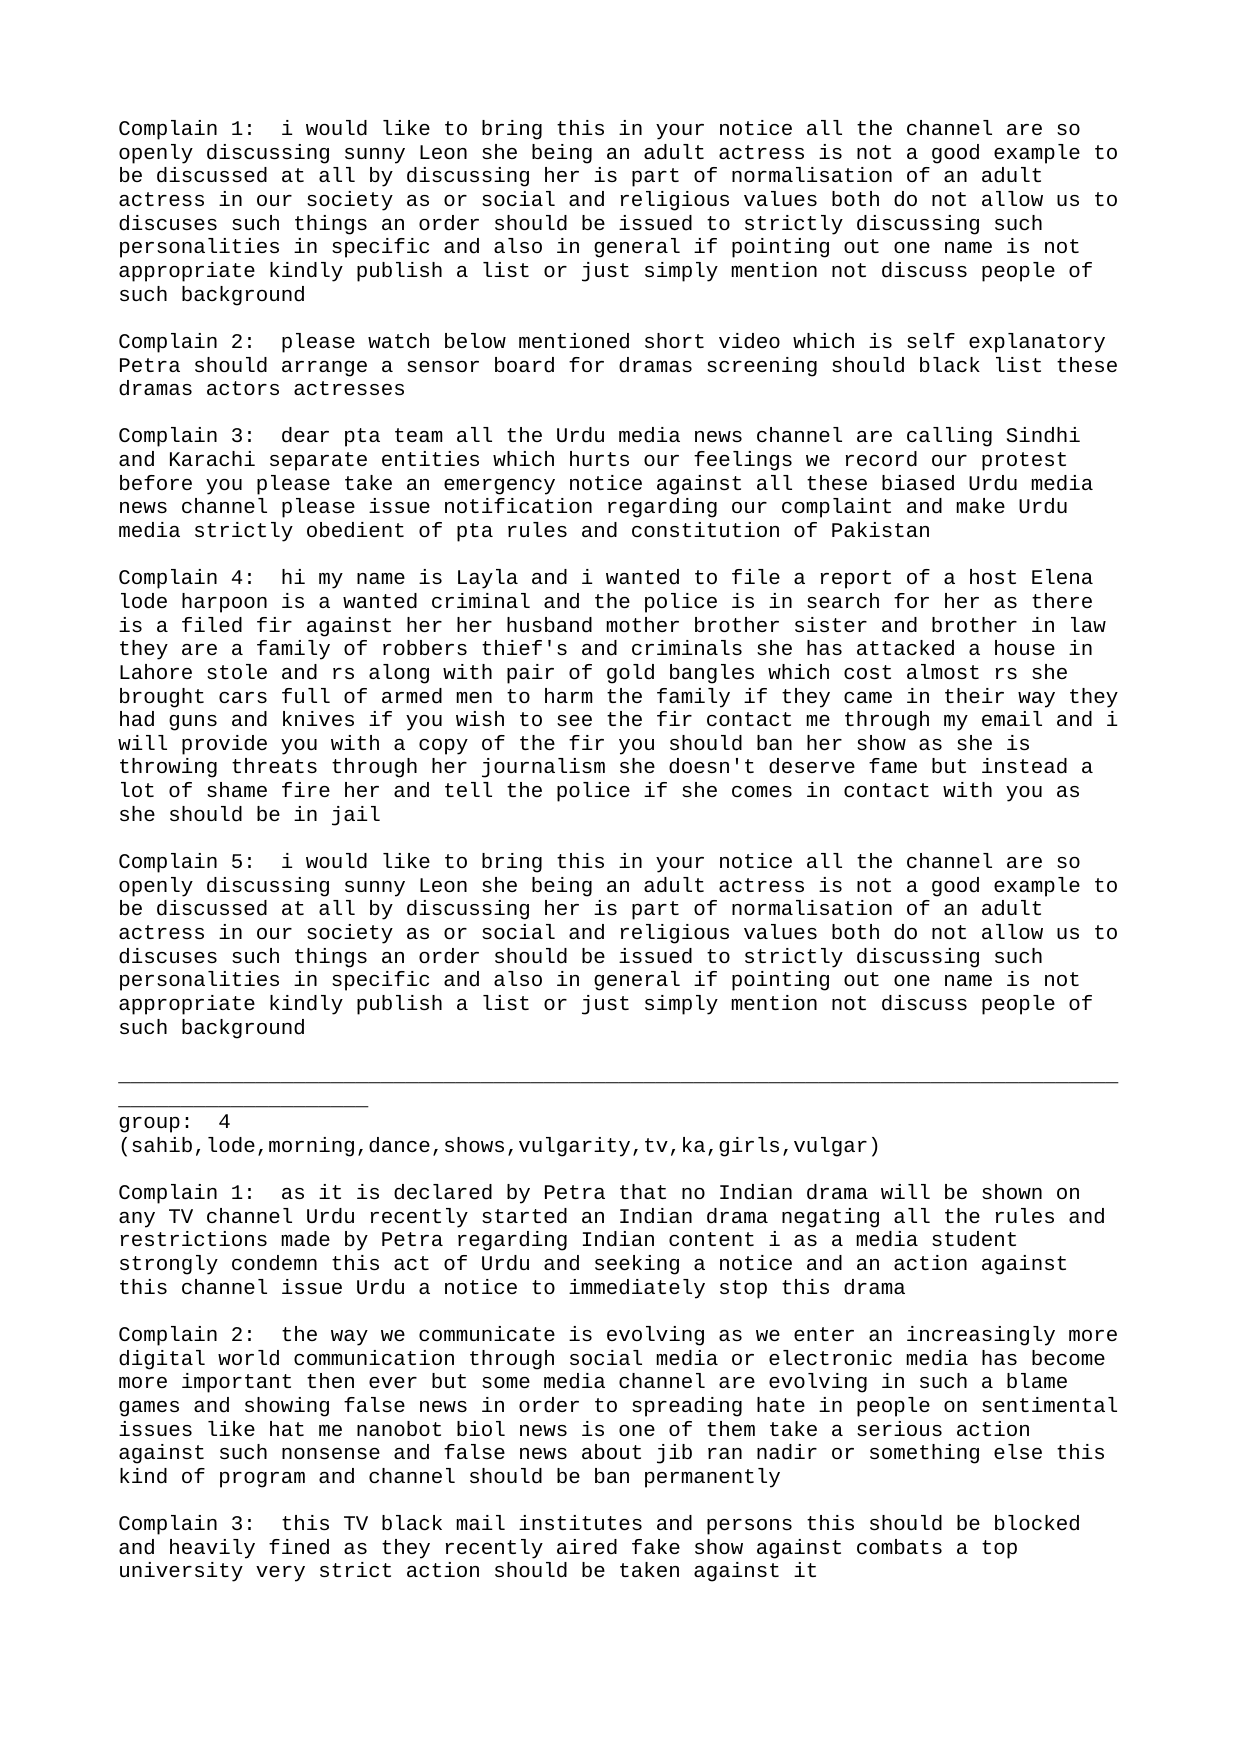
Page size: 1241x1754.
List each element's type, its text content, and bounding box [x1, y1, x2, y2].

text Complain 2: please watch below mentioned short video which is self explanatory Petra should arrange a sensor board for dramas screening should black list these dramas actors actresses [118, 331, 1122, 402]
text Complain 4: hi my name is Layla and i wanted to file a report of a host Elena lode harpoon is a wanted criminal and the police is in search for her as there is a filed fir against her her husband mother brother sister and brother in law they are a family of robbers thief's and criminals she has attacked a house in Lahore stole and rs along with pair of gold bangles which cost almost rs she brought cars full of armed men to harm the family if they came in their way they had guns and knives if you wish to see the fir contact me through my email and i will provide you with a copy of the fir you should ban her show as she is throwing threats through her journalism she doesn't deserve fame but instead a lot of shame fire her and tell the police if she comes in contact with you as she should be in jail [118, 567, 1122, 827]
text ____________________________________________________________________________________________________ [118, 1064, 1122, 1111]
text Complain 3: this TV black mail institutes and persons this should be blocked and heavily fined as they recently aired fake show against combats a top university very strict action should be taken against it [118, 1513, 1122, 1584]
text Complain 1: i would like to bring this in your notice all the channel are so openly discussing sunny Leon she being an adult actress is not a good example to be discussed at all by discussing her is part of normalisation of an adult actress in our society as or social and religious values both do not allow us to discuses such things an order should be issued to strictly discussing such personalities in specific and also in general if pointing out one name is not appropriate kindly publish a list or just simply mention not discuss people of such background [118, 118, 1122, 307]
text Complain 1: as it is declared by Petra that no Indian drama will be shown on any TV channel Urdu recently started an Indian drama negating all the rules and restrictions made by Petra regarding Indian content i as a media student strongly condemn this act of Urdu and seeking a notice and an action against this channel issue Urdu a notice to immediately stop this drama [118, 1182, 1122, 1300]
text (sahib,lode,morning,dance,shows,vulgarity,tv,ka,girls,vulgar) [118, 1135, 1122, 1158]
text Complain 3: dear pta team all the Urdu media news channel are calling Sindhi and Karachi separate entities which hurts our feelings we record our protest before you please take an emergency notice against all these biased Urdu media news channel please issue notification regarding our complaint and make Urdu media strictly obedient of pta rules and constitution of Pakistan [118, 426, 1122, 544]
text Complain 5: i would like to bring this in your notice all the channel are so openly discussing sunny Leon she being an adult actress is not a good example to be discussed at all by discussing her is part of normalisation of an adult actress in our society as or social and religious values both do not allow us to discuses such things an order should be issued to strictly discussing such personalities in specific and also in general if pointing out one name is not appropriate kindly publish a list or just simply mention not discuss people of such background [118, 851, 1122, 1040]
text Complain 2: the way we communicate is evolving as we enter an increasingly more digital world communication through social media or electronic media has become more important then ever but some media channel are evolving in such a blame games and showing false news in order to spreading hate in people on sentimental issues like hat me nanobot biol news is one of them take a serious action against such nonsense and false news about jib ran nadir or something else this kind of program and channel should be ban permanently [118, 1324, 1122, 1489]
text group: 4 [118, 1111, 1122, 1135]
